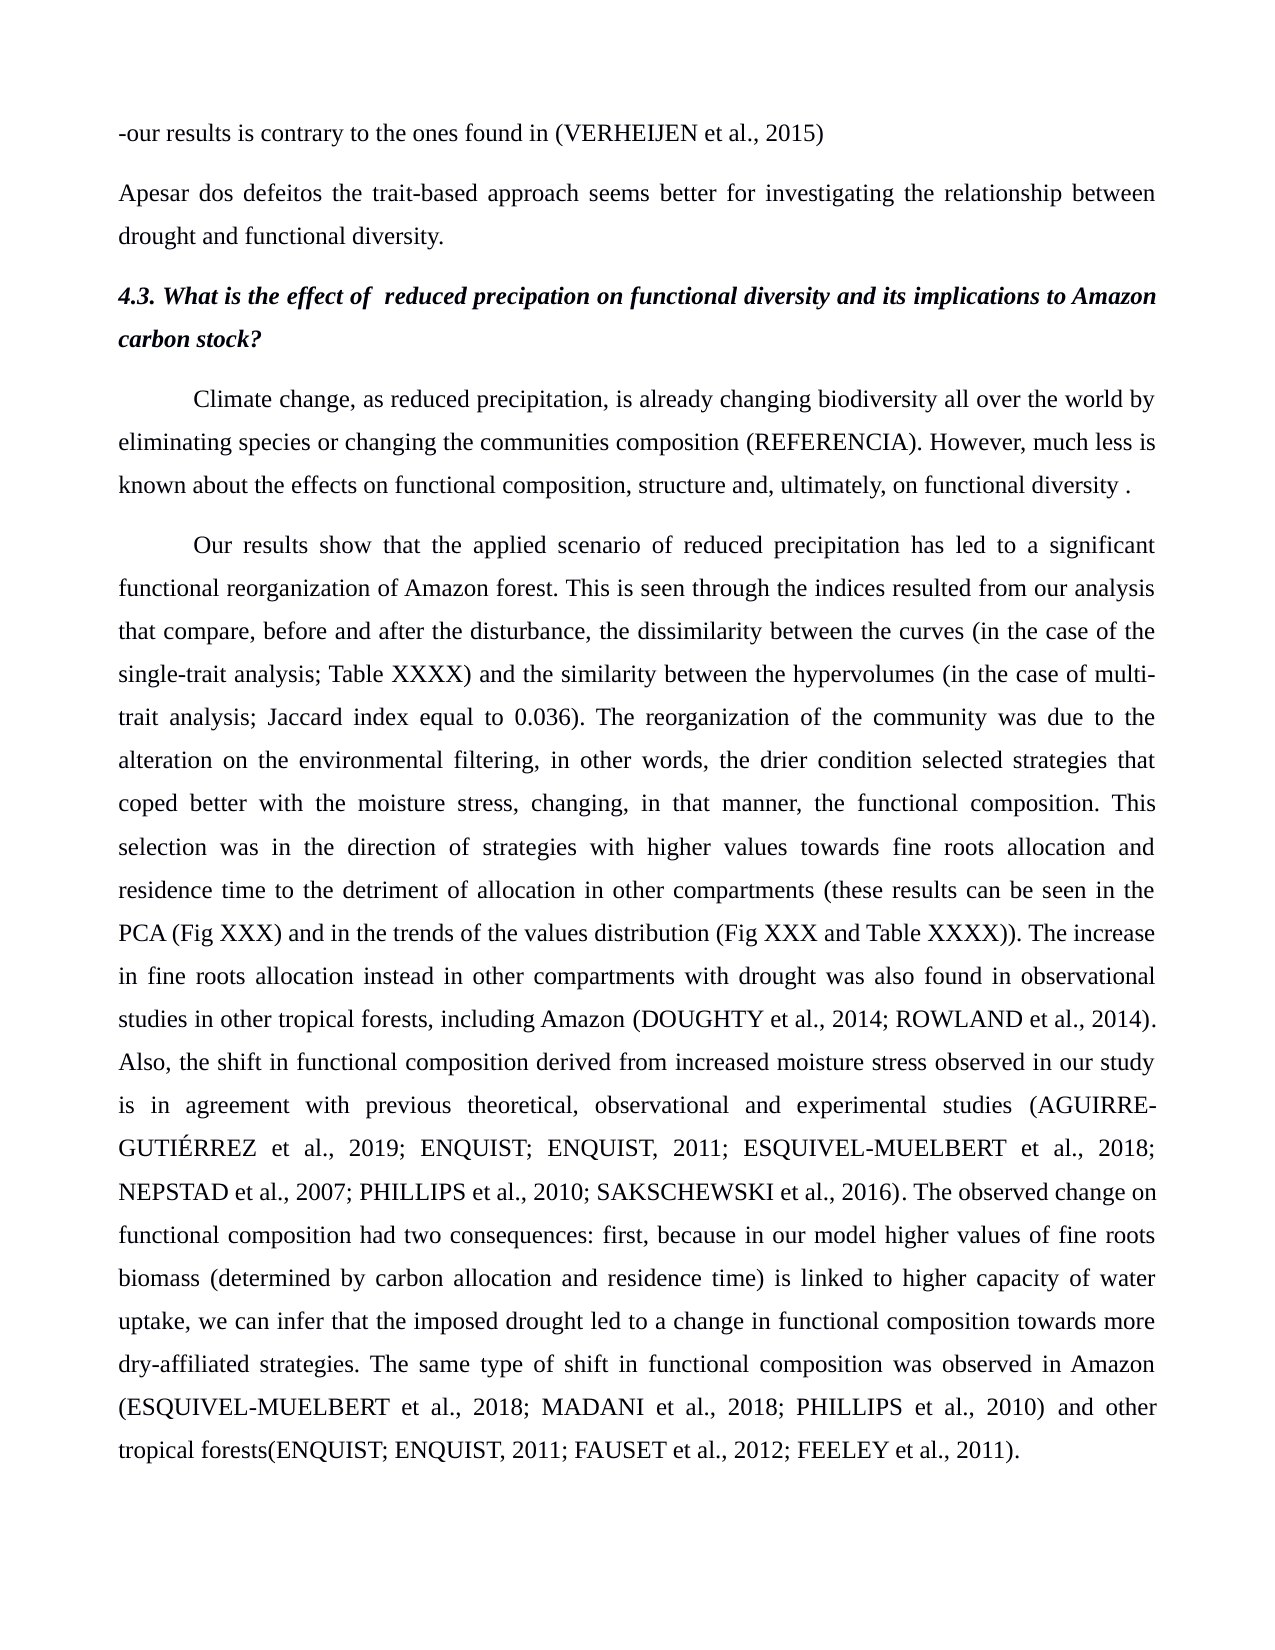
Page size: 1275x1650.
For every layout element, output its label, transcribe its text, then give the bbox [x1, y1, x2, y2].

text Apesar dos defeitos the trait-based approach seems better for investigating the relationship between drought and functional diversity.⁠ [118, 178, 1157, 250]
text Our results show that the applied scenario of reduced precipitation has led to a significant functional reorganization of Amazon forest. This is seen through the indices resulted from our analysis that compare, before and after the disturbance, the dissimilarity between the curves (in the case of the single-trait analysis; Table XXXX) and the similarity between the hypervolumes (in the case of multi-trait analysis; Jaccard index equal to 0.036). The reorganization of the community was due to the alteration on the environmental filtering, in other words, the drier condition selected strategies that coped better with the moisture stress, changing, in that manner, the functional composition. This selection was in the direction of strategies with higher values towards fine roots allocation and residence time to the detriment of allocation in other compartments (these results can be seen in the PCA (Fig XXX) and in the trends of the values distribution (Fig XXX and Table XXXX)). The increase in fine roots allocation instead in other compartments with drought was also found in observational studies in other tropical forests, including Amazon (DOUGHTY et al., 2014; ROWLAND et al., 2014)⁠. Also, the shift in functional composition derived from increased moisture stress observed in our study is in agreement with previous theoretical, observational and experimental studies (AGUIRRE-GUTIÉRREZ et al., 2019; ENQUIST; ENQUIST, 2011; ESQUIVEL-MUELBERT et al., 2018; NEPSTAD et al., 2007; PHILLIPS et al., 2010; SAKSCHEWSKI et al., 2016)⁠. The observed change on functional composition had two consequences: first, because in our model higher values of fine roots biomass (determined by carbon allocation and residence time) is linked to higher capacity of water uptake, we can infer that the imposed drought led to a change in functional composition towards more dry-affiliated strategies. The same type of shift in functional composition was observed in Amazon (ESQUIVEL-MUELBERT et al., 2018; MADANI et al., 2018; PHILLIPS et al., 2010)⁠ and other tropical forests(ENQUIST; ENQUIST, 2011; FAUSET et al., 2012; FEELEY et al., 2011)⁠. [83, 530, 1157, 1464]
text Climate change, as reduced precipitation, is already changing biodiversity all over the world by eliminating species or changing the communities composition (REFERENCIA). However, much less is known about the effects on functional composition, structure and, ultimately, on functional diversity . [83, 384, 1157, 499]
text 4.3. What is the effect of reduced precipation on functional diversity and its implications to Amazon carbon stock? [118, 281, 1157, 353]
text -our results is contrary to the ones found in (VERHEIJEN et al., 2015) [118, 118, 1157, 147]
